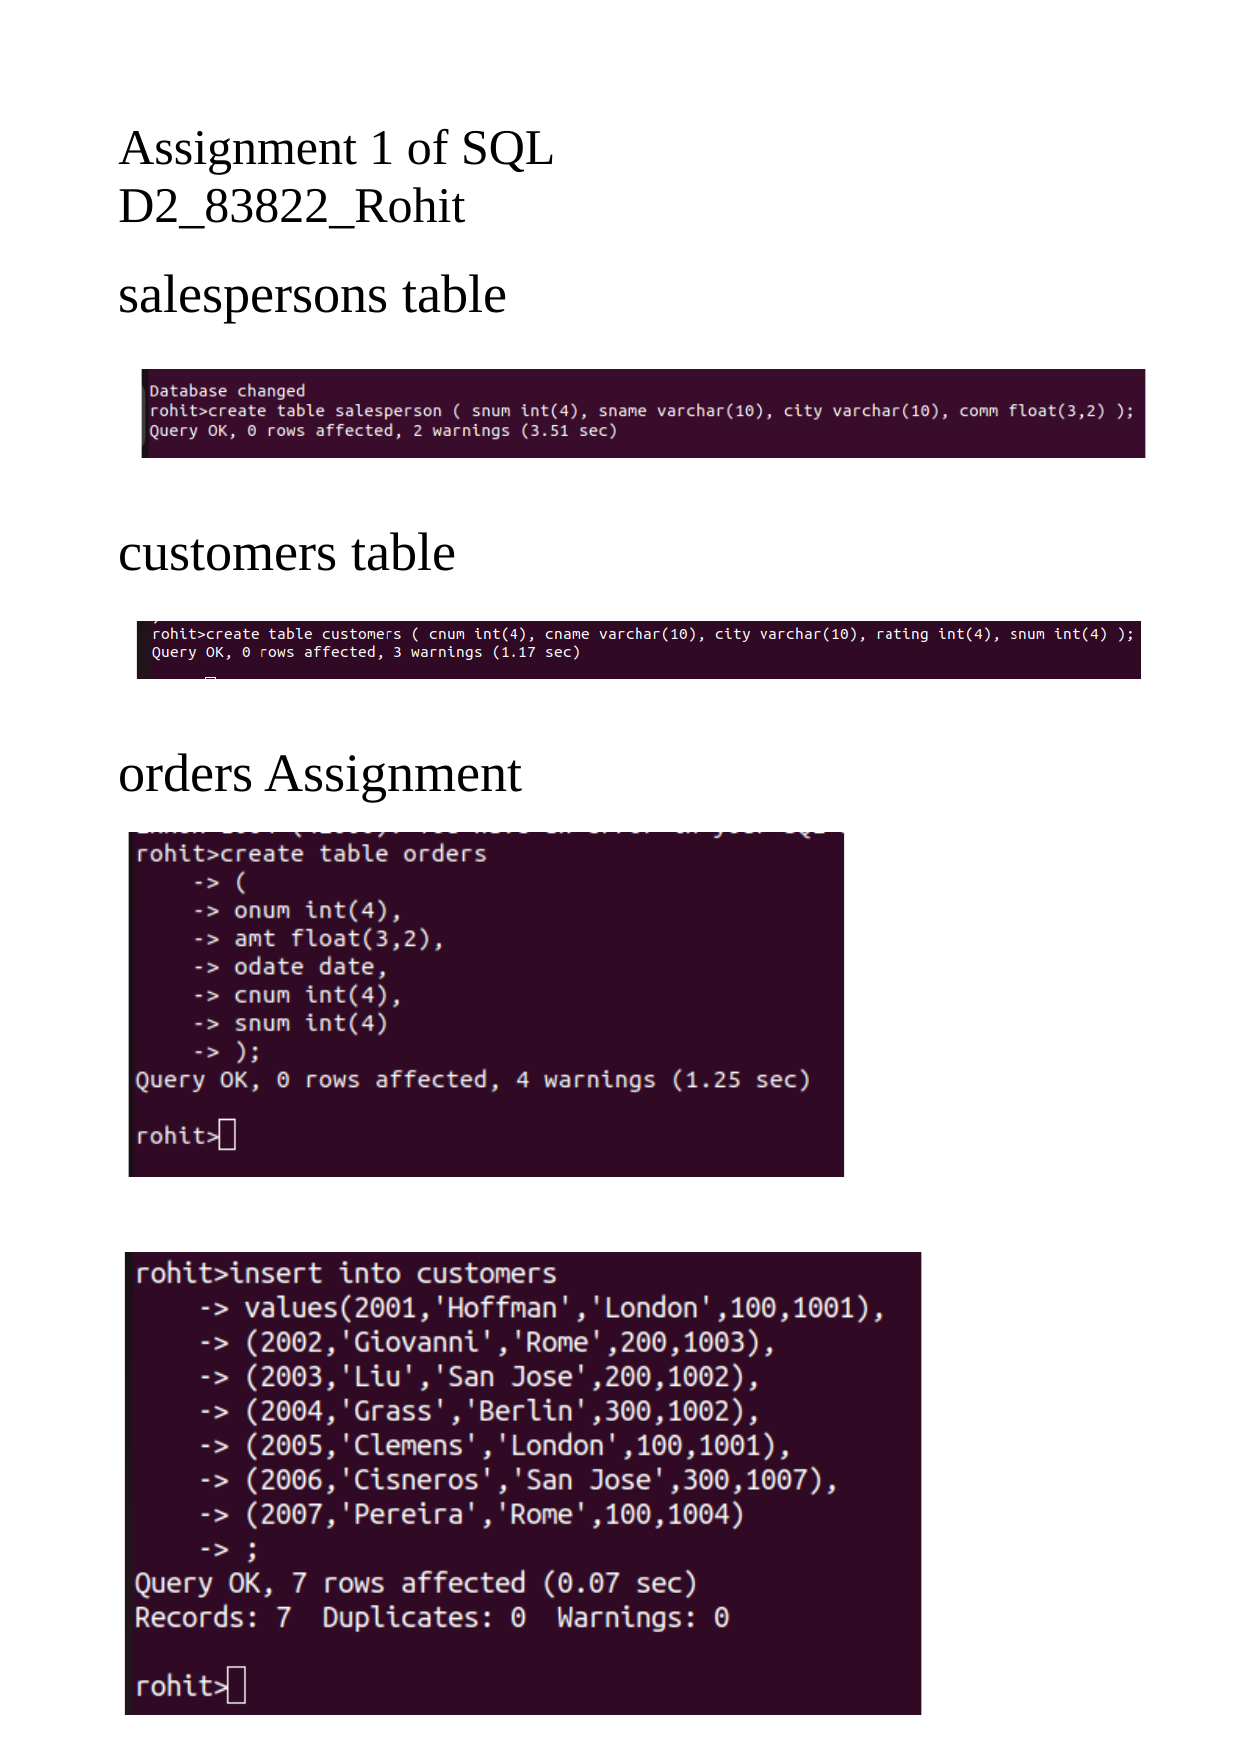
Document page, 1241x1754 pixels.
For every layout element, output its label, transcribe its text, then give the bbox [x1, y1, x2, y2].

text orders Assignment [118, 741, 1122, 803]
picture [124, 1252, 922, 1715]
text Assignment 1 of SQL [118, 118, 1122, 176]
picture [141, 369, 1146, 458]
text salespersons table [118, 262, 1122, 324]
picture [136, 621, 1141, 679]
text D2_83822_Rohit [118, 176, 1122, 233]
picture [128, 832, 845, 1177]
text customers table [118, 520, 1122, 582]
